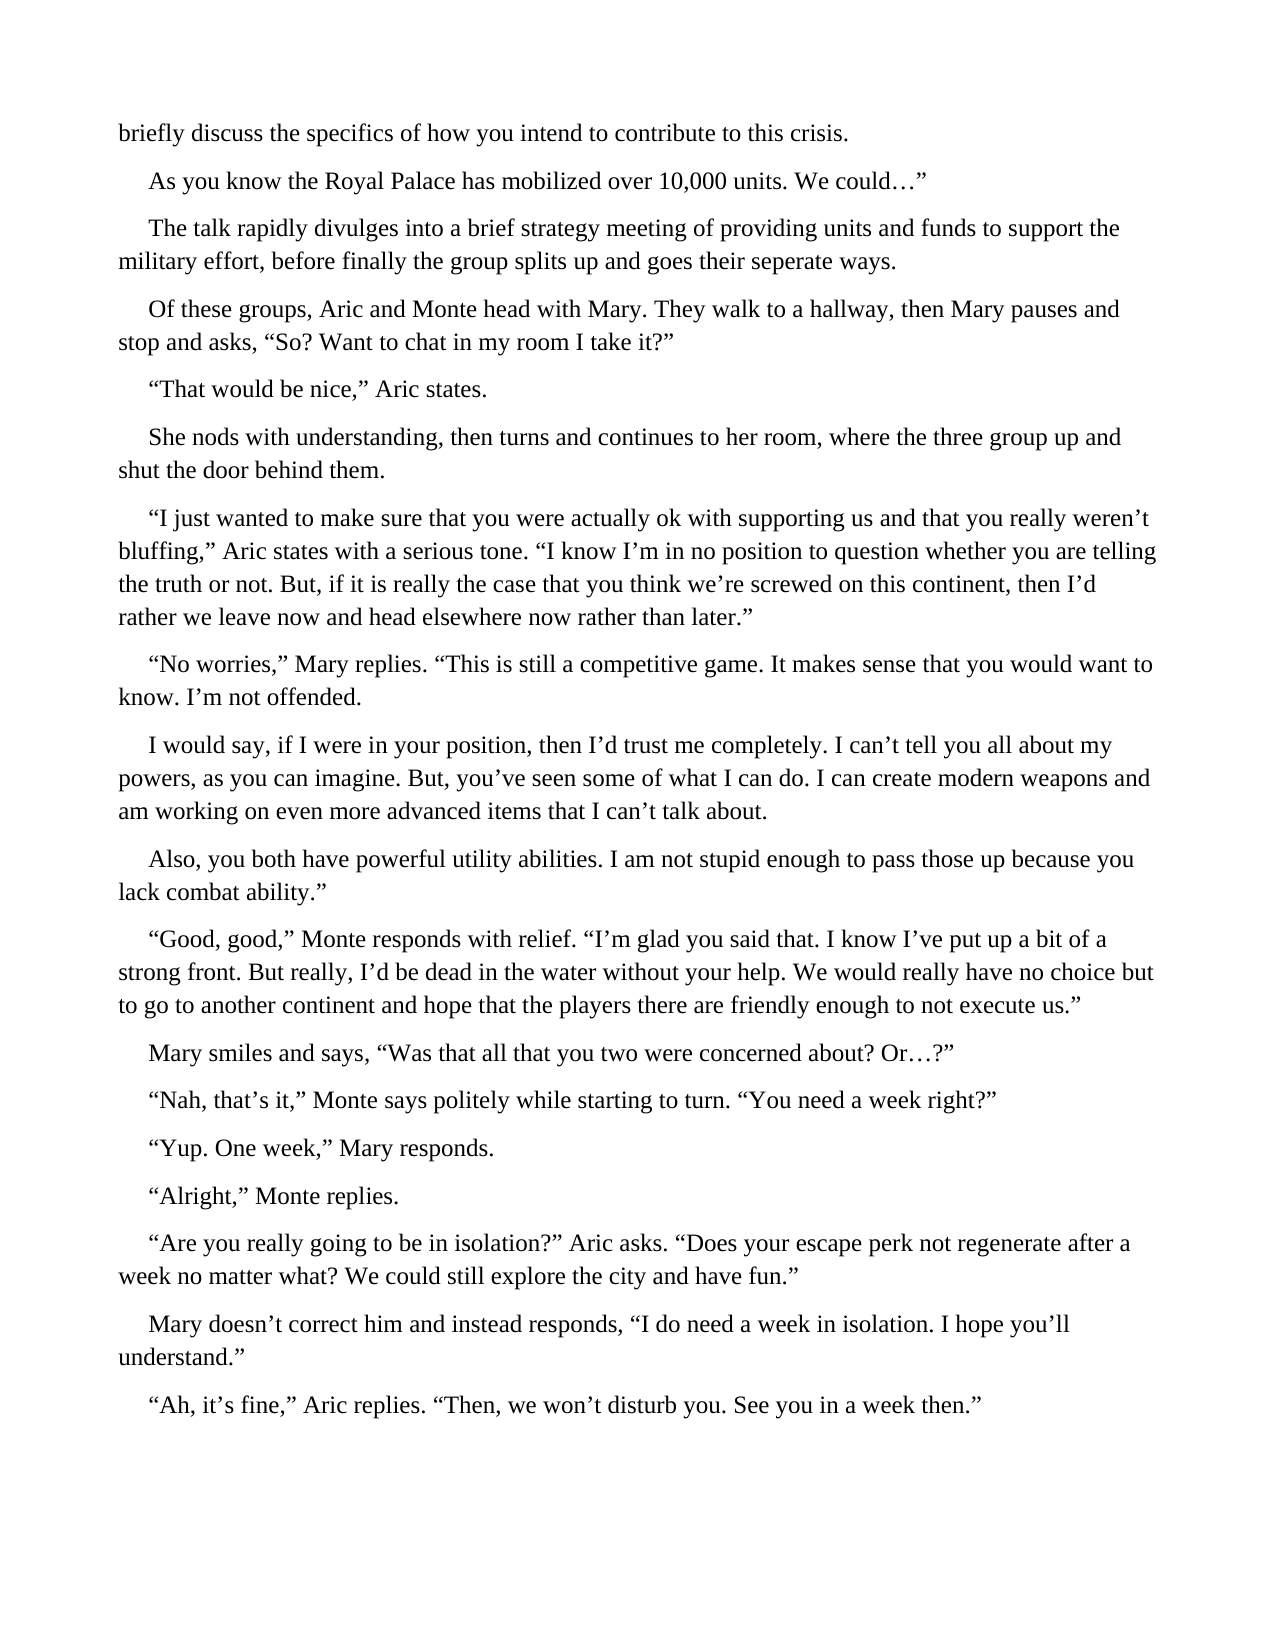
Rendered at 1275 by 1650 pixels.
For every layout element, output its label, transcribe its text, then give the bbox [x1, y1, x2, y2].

text briefly discuss the specifics of how you intend to contribute to this crisis. [118, 118, 1157, 147]
text “Nah, that’s it,” Monte says politely while starting to turn. “You need a week right?” [118, 1086, 1157, 1114]
text The talk rapidly divulges into a brief strategy meeting of providing units and funds to support the military effort, before finally the group splits up and goes their seperate ways. [118, 213, 1157, 275]
text “Are you really going to be in isolation?” Aric asks. “Does your escape perk not regenerate after a week no matter what? We could still explore the city and have fun.” [118, 1228, 1157, 1290]
text Of these groups, Aric and Monte head with Mary. They walk to a hallway, then Mary pauses and stop and asks, “So? Want to chat in my room I take it?” [118, 294, 1157, 356]
text I would say, if I were in your position, then I’d trust me completely. I can’t tell you all about my powers, as you can imagine. But, you’ve seen some of what I can do. I can create modern weapons and am working on even more advanced items that I can’t talk about. [118, 730, 1157, 825]
text “I just wanted to make sure that you were actually ok with supporting us and that you really weren’t bluffing,” Aric states with a serious tone. “I know I’m in no position to question whether you are telling the truth or not. But, if it is really the case that you think we’re screwed on this continent, then I’d rather we leave now and head elsewhere now rather than later.” [118, 503, 1157, 631]
text Mary smiles and says, “Was that all that you two were concerned about? Or…?” [118, 1038, 1157, 1067]
text Also, you both have powerful utility abilities. I am not stupid enough to pass those up because you lack combat ability.” [118, 844, 1157, 906]
text “No worries,” Mary replies. “This is still a competitive game. It makes sense that you would want to know. I’m not offended. [118, 649, 1157, 711]
text “Yup. One week,” Mary responds. [118, 1133, 1157, 1162]
text “Good, good,” Monte responds with relief. “I’m glad you said that. I know I’ve put up a bit of a strong front. But really, I’d be dead in the water without your help. We would really have no choice but to go to another continent and hope that the players there are friendly enough to not execute us.” [118, 924, 1157, 1019]
text “That would be nice,” Aric states. [118, 374, 1157, 403]
text As you know the Royal Palace has mobilized over 10,000 units. We could…” [118, 166, 1157, 194]
text Mary doesn’t correct him and instead responds, “I do need a week in isolation. I hope you’ll understand.” [118, 1309, 1157, 1371]
text “Ah, it’s fine,” Aric replies. “Then, we won’t disturb you. See you in a week then.” [118, 1390, 1157, 1418]
text “Alright,” Monte replies. [118, 1181, 1157, 1209]
text She nods with understanding, then turns and continues to her room, where the three group up and shut the door behind them. [118, 422, 1157, 484]
